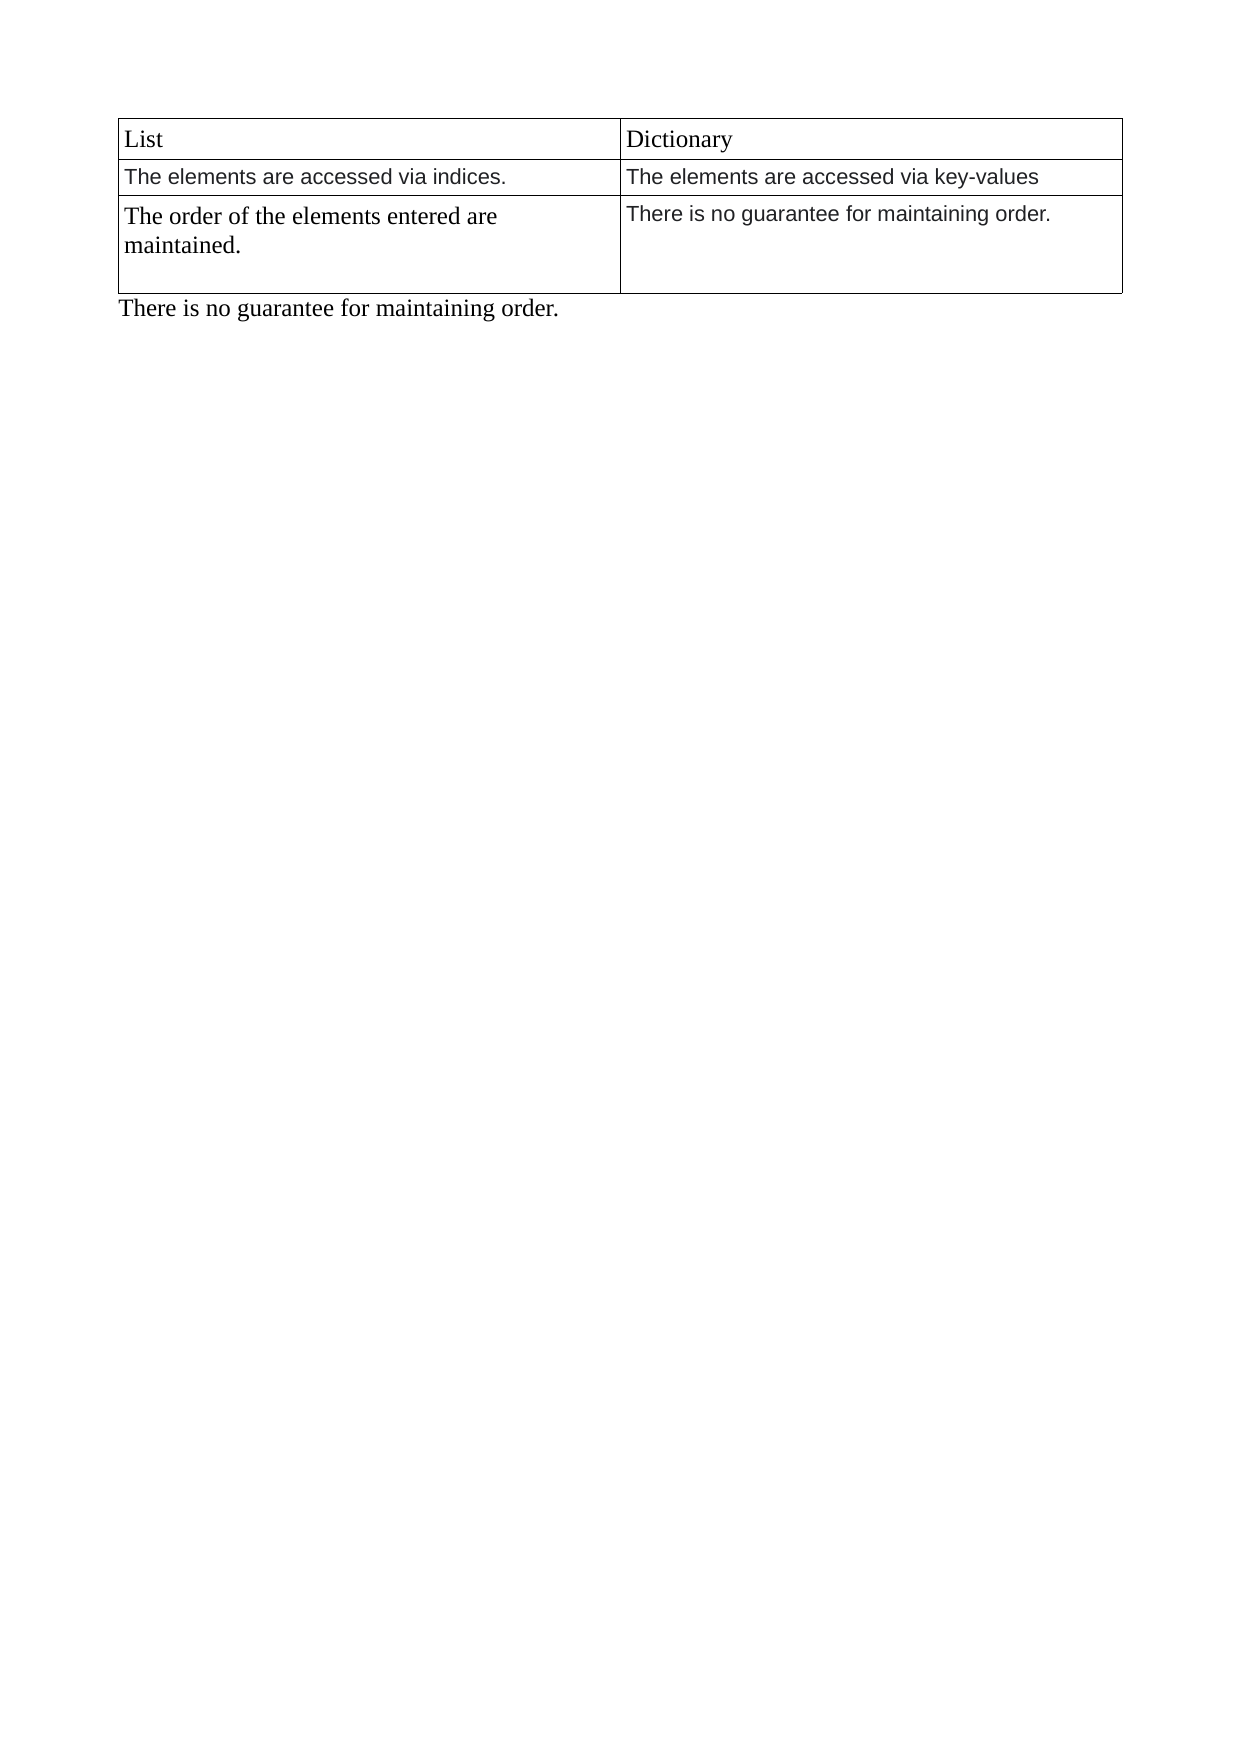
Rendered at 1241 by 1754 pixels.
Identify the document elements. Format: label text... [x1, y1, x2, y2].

table_cell The elements are accessed via indices. [119, 160, 620, 195]
table_cell The order of the elements entered are maintained. [119, 196, 620, 293]
table_header Dictionary [621, 119, 1122, 158]
table_header List [119, 119, 620, 158]
table_cell There is no guarantee for maintaining order. [621, 196, 1122, 293]
text There is no guarantee for maintaining order. [118, 294, 1122, 322]
table_cell The elements are accessed via key-values [621, 160, 1122, 195]
